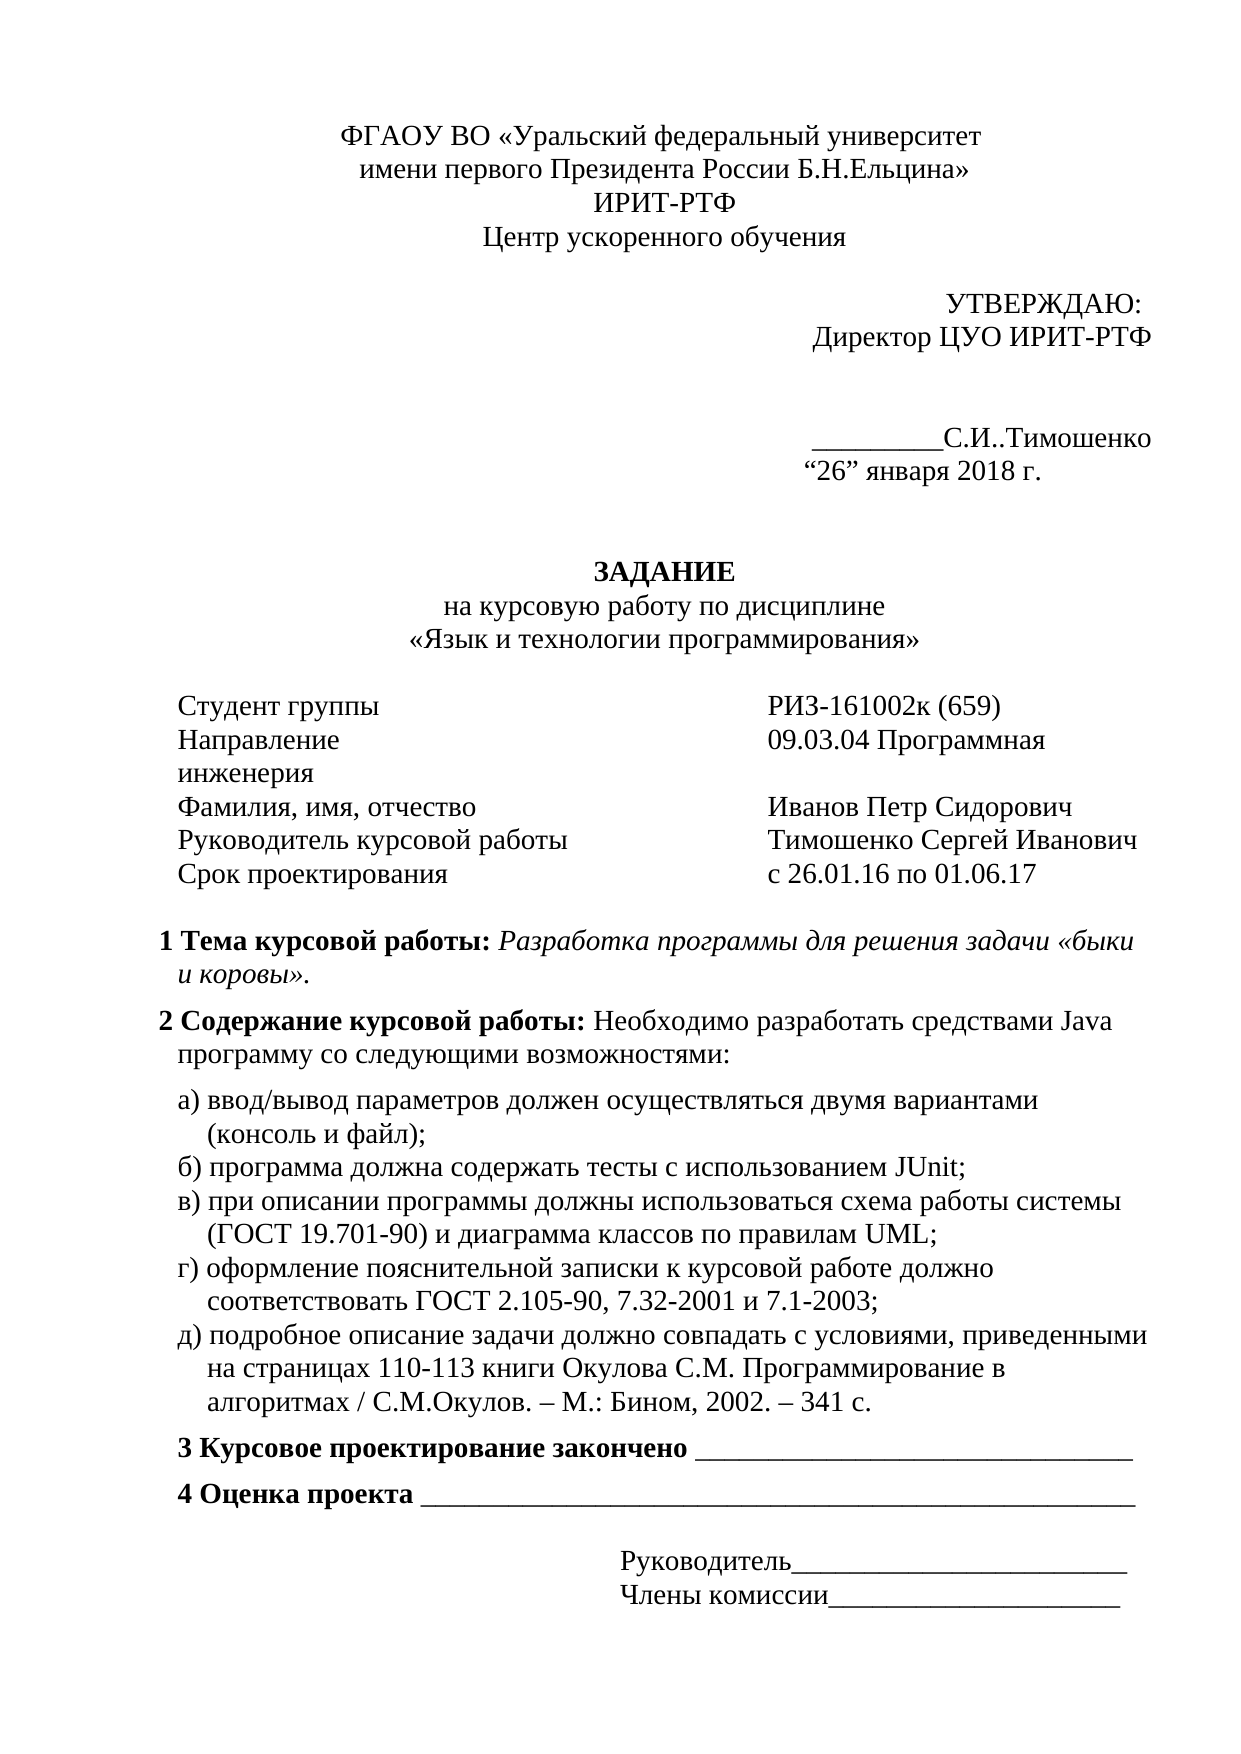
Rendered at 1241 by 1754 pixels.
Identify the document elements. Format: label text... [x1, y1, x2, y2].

text б) программа должна содержать тесты с использованием JUnit; [177, 1149, 1152, 1183]
text Студент группы РИЗ-161002к (659) [177, 688, 1152, 722]
text д) подробное описание задачи должно совпадать с условиями, приведенными на страницах 110-113 книги Окулова С.М. Программирование в алгоритмах / С.М.Окулов. – М.: Бином, 2002. – 341 с. [177, 1317, 1152, 1418]
text 2 Содержание курсовой работы: Необходимо разработать средствами Java программу со следующими возможностями: [158, 1003, 1152, 1070]
text имени первого Президента России Б.Н.Ельцина» ИРИТ-РТФ [177, 152, 1152, 219]
text а) ввод/вывод параметров должен осуществляться двумя вариантами (консоль и файл); [177, 1082, 1152, 1149]
text Срок проектирования с 26.01.16 по 01.06.17 [177, 856, 1152, 889]
text Директор ЦУО ИРИТ-РТФ [177, 319, 1152, 353]
text Направление 09.03.04 Программная инженерия [177, 722, 1152, 789]
text Центр ускоренного обучения [177, 219, 1152, 252]
text УТВЕРЖДАЮ: [177, 286, 1152, 319]
text Руководитель_______________________ [508, 1543, 1152, 1577]
text на курсовую работу по дисциплине [177, 588, 1152, 621]
text г) оформление пояснительной записки к курсовой работе должно соответствовать ГОСТ 2.105-90, 7.32-2001 и 7.1-2003; [177, 1250, 1152, 1317]
text Члены комиссии____________________ [508, 1577, 1152, 1610]
text 4 Оценка проекта _________________________________________________ [177, 1476, 1152, 1510]
text 3 Курсовое проектирование закончено ______________________________ [177, 1430, 1152, 1464]
text Руководитель курсовой работы Тимошенко Сергей Иванович [177, 822, 1152, 856]
text в) при описании программы должны использоваться схема работы системы (ГОСТ 19.701-90) и диаграмма классов по правилам UML; [177, 1183, 1152, 1250]
text ФГАОУ ВО «Уральский федеральный университет [177, 118, 1152, 152]
text Фамилия, имя, отчество Иванов Петр Сидорович [177, 789, 1152, 822]
text “26” января 2018 г. [582, 453, 1152, 487]
text _________С.И..Тимошенко [177, 420, 1152, 453]
text «Язык и технологии программирования» [177, 621, 1152, 655]
text ЗАДАНИЕ [177, 554, 1152, 588]
text 1 Тема курсовой работы: Разработка программы для решения задачи «быки и коровы». [158, 923, 1152, 990]
